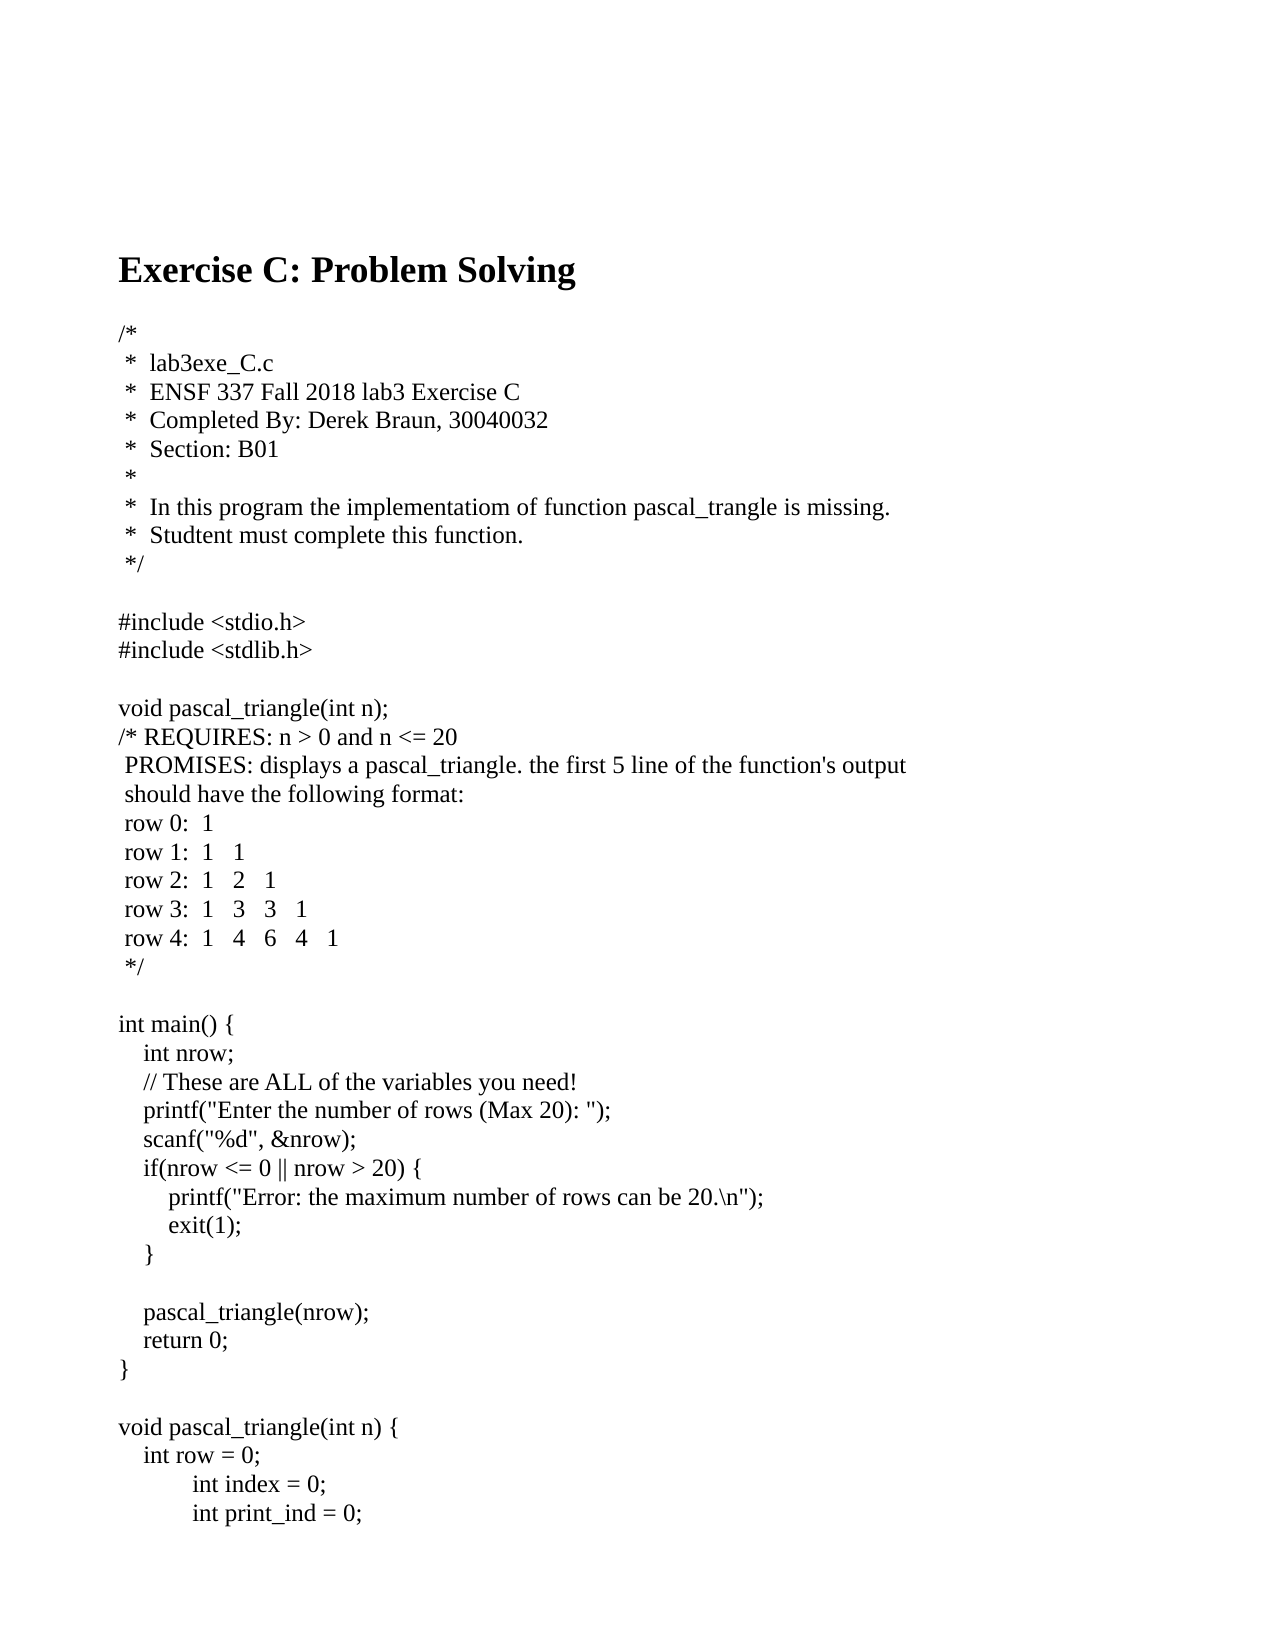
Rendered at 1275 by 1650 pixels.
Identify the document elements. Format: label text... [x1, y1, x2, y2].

text pascal_triangle(nrow); [118, 1297, 1157, 1326]
text void pascal_triangle(int n); [118, 693, 1157, 722]
text row 2: 1 2 1 [118, 866, 1157, 894]
text printf("Enter the number of rows (Max 20): "); [118, 1096, 1157, 1124]
text int main() { [118, 1009, 1157, 1038]
text * Completed By: Derek Braun, 30040032 [118, 406, 1157, 434]
text row 4: 1 4 6 4 1 [118, 923, 1157, 952]
text /* [118, 319, 1157, 348]
text /* REQUIRES: n > 0 and n <= 20 [118, 722, 1157, 751]
text exit(1); [118, 1211, 1157, 1239]
text void pascal_triangle(int n) { [118, 1412, 1157, 1441]
text #include <stdio.h> [118, 607, 1157, 636]
text row 3: 1 3 3 1 [118, 894, 1157, 923]
text */ [118, 952, 1157, 981]
text printf("Error: the maximum number of rows can be 20.\n"); [118, 1182, 1157, 1211]
text } [118, 1354, 1157, 1383]
text int row = 0; [118, 1441, 1157, 1469]
text #include <stdlib.h> [118, 636, 1157, 664]
text // These are ALL of the variables you need! [118, 1067, 1157, 1096]
text * lab3exe_C.c [118, 348, 1157, 377]
text * [118, 463, 1157, 492]
text row 0: 1 [118, 808, 1157, 837]
text * ENSF 337 Fall 2018 lab3 Exercise C [118, 377, 1157, 406]
text int index = 0; [118, 1469, 1157, 1498]
text Exercise C: Problem Solving [118, 247, 1157, 291]
text * Studtent must complete this function. [118, 521, 1157, 549]
text should have the following format: [118, 779, 1157, 808]
text */ [118, 549, 1157, 578]
text if(nrow <= 0 || nrow > 20) { [118, 1153, 1157, 1182]
text row 1: 1 1 [118, 837, 1157, 866]
text * In this program the implementatiom of function pascal_trangle is missing. [118, 492, 1157, 521]
text scanf("%d", &nrow); [118, 1124, 1157, 1153]
text * Section: B01 [118, 434, 1157, 463]
text int nrow; [118, 1038, 1157, 1067]
text int print_ind = 0; [118, 1498, 1157, 1527]
text PROMISES: displays a pascal_triangle. the first 5 line of the function's output [118, 751, 1157, 779]
text return 0; [118, 1326, 1157, 1354]
text } [118, 1239, 1157, 1268]
